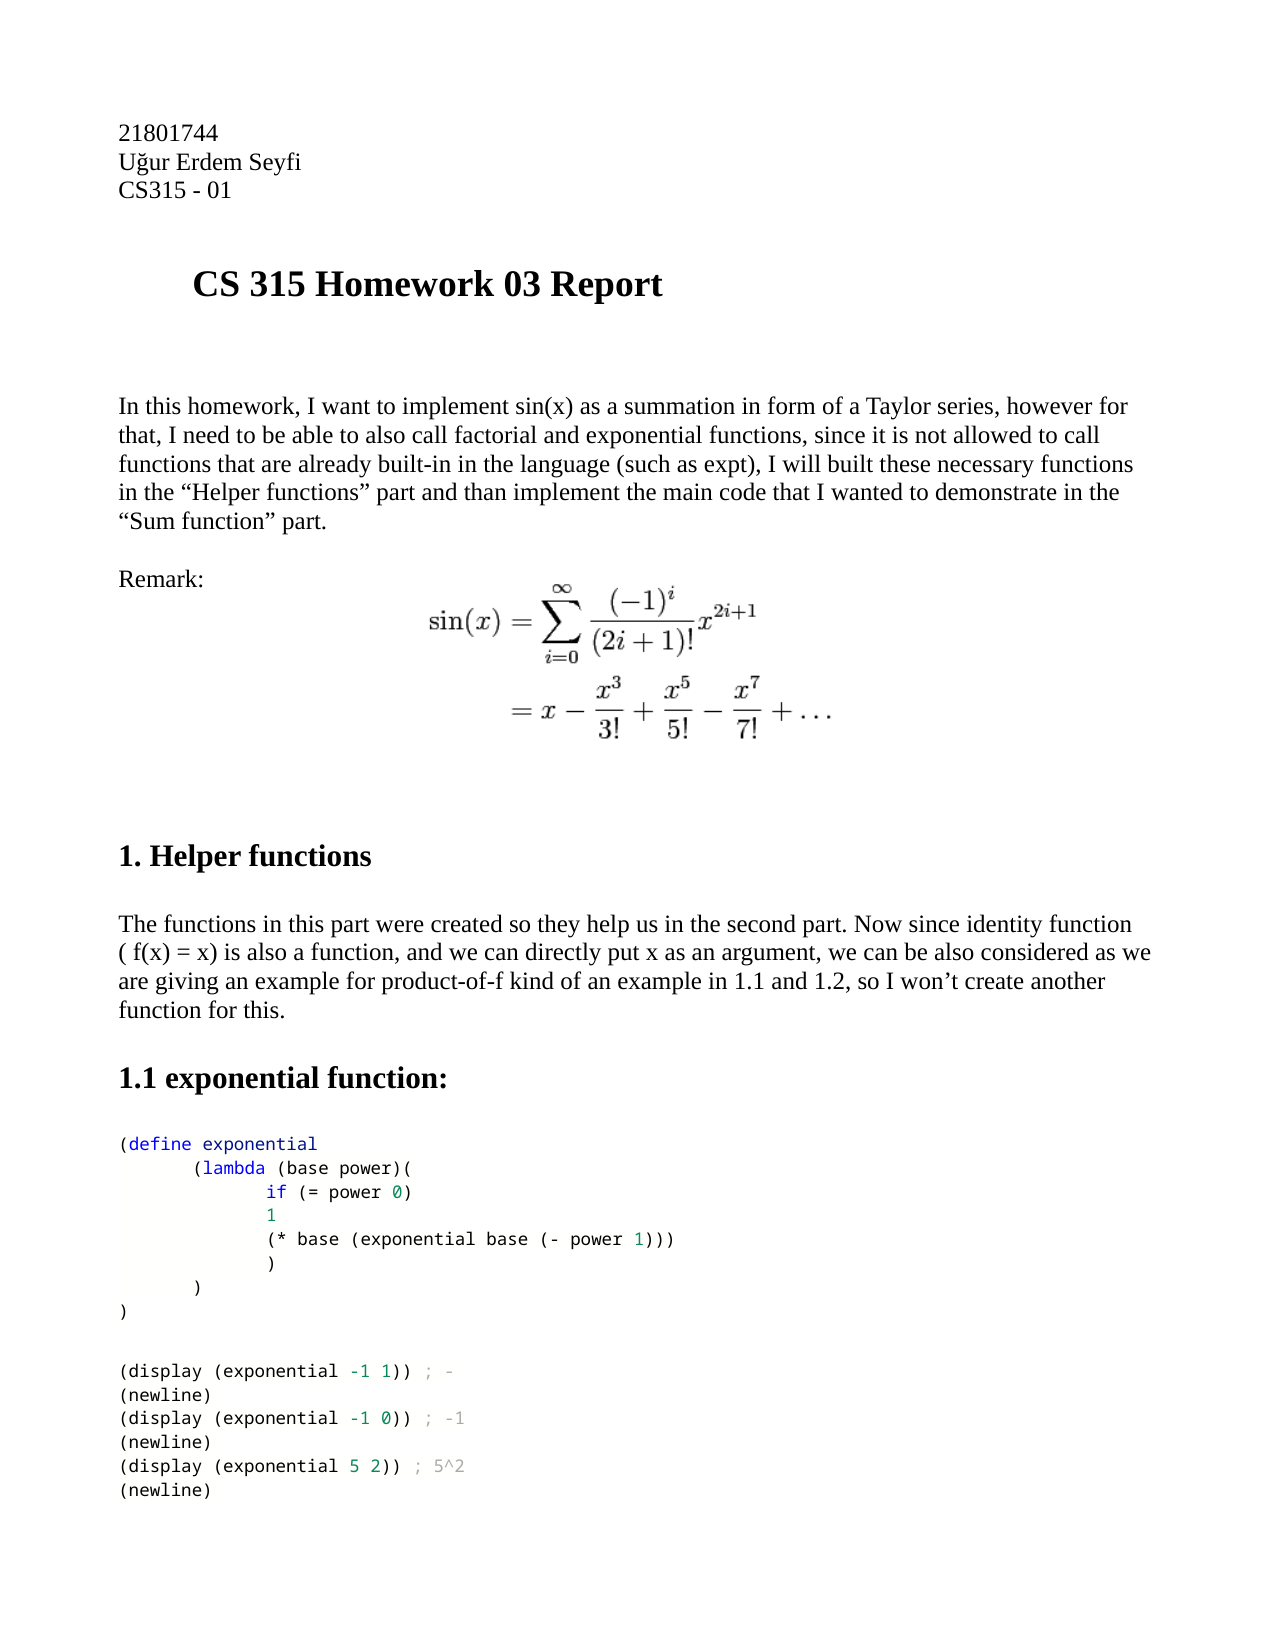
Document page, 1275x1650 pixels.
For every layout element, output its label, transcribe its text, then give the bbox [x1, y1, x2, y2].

text (newline) [118, 1430, 1157, 1454]
text [870, 564, 1157, 592]
text (lambda (base power)( [118, 1155, 1157, 1179]
text CS 315 Homework 03 Report [118, 262, 1157, 305]
text 1 [118, 1203, 1157, 1227]
text (newline) [118, 1478, 1157, 1501]
text 1. Helper functions [118, 837, 1157, 873]
text Uğur Erdem Seyfi [118, 147, 1157, 176]
picture [405, 563, 870, 775]
text In this homework, I want to implement sin(x) as a summation in form of a Taylor series, however for that, I need to be able to also call factorial and exponential functions, since it is not allowed to call functions that are already built-in in the language (such as expt), I will built these necessary functions in the “Helper functions” part and than implement the main code that I wanted to demonstrate in the “Sum function” part. [118, 391, 1157, 535]
text (display (exponential 5 2)) ; 5^2 [118, 1454, 1157, 1478]
text ) [118, 1298, 1157, 1322]
text if (= power 0) [118, 1179, 1157, 1203]
text CS315 - 01 [118, 176, 1157, 204]
text (display (exponential -1 0)) ; -1 [118, 1406, 1157, 1430]
text 1.1 exponential function: [118, 1060, 1157, 1096]
text (* base (exponential base (- power 1))) [118, 1227, 1157, 1251]
text The functions in this part were created so they help us in the second part. Now since identity function ( f(x) = x) is also a function, and we can directly put x as an argument, we can be also considered as we are giving an example for product-of-f kind of an example in 1.1 and 1.2, so I won’t create another function for this. [118, 909, 1157, 1024]
text (display (exponential -1 1)) ; - [118, 1358, 1157, 1382]
text 21801744 [118, 118, 1157, 147]
text ) [118, 1251, 1157, 1275]
text (newline) [118, 1382, 1157, 1406]
text ) [118, 1275, 1157, 1298]
text (define exponential [118, 1132, 1157, 1155]
text Remark: [118, 564, 405, 592]
